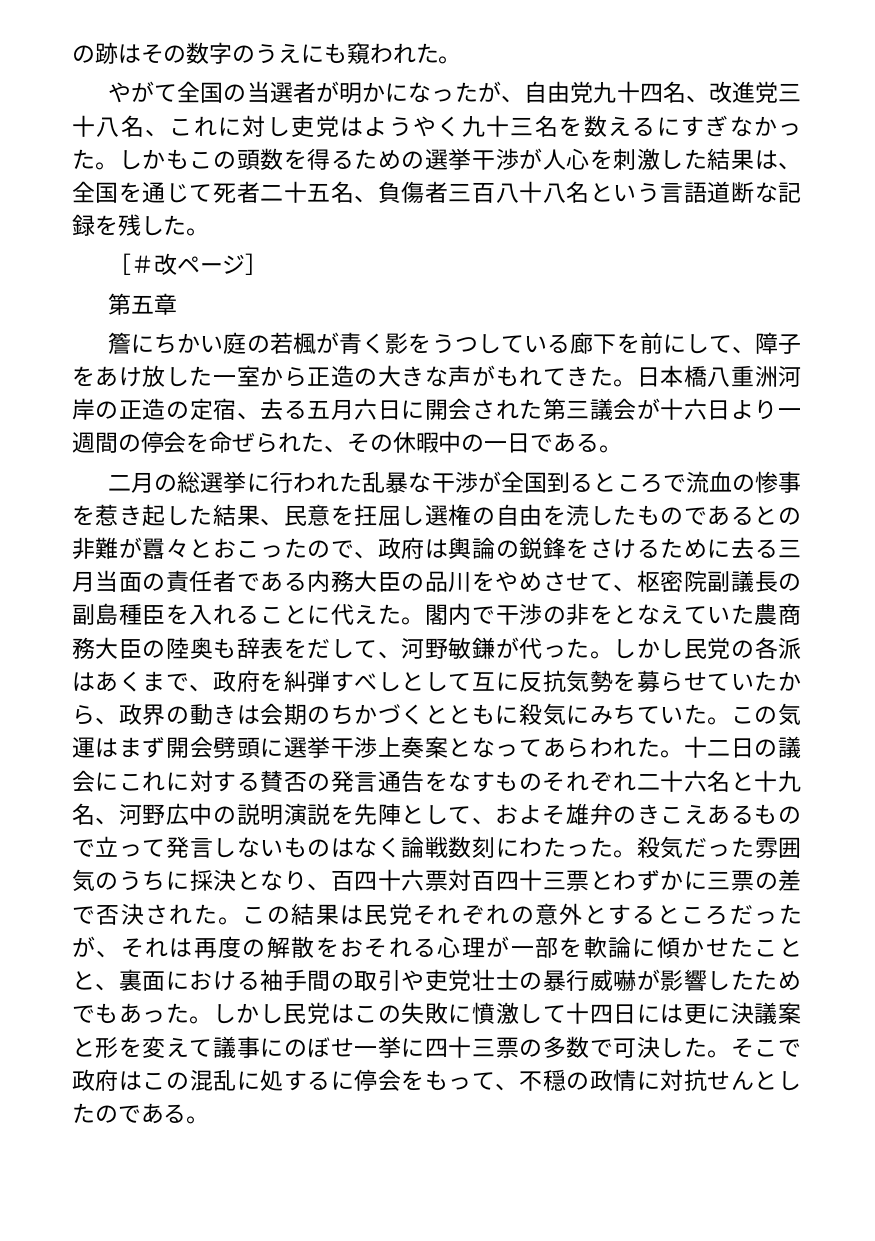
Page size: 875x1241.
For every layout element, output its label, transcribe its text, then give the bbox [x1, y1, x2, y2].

text 二月の総選挙に行われた乱暴な干渉が全国到るところで流血の惨事を惹き起した結果、民意を抂屈し選権の自由を涜したものであるとの非難が囂々とおこったので、政府は輿論の鋭鋒をさけるために去る三月当面の責任者である内務大臣の品川をやめさせて、枢密院副議長の副島種臣を入れることに代えた。閣内で干渉の非をとなえていた農商務大臣の陸奥も辞表をだして、河野敏鎌が代った。しかし民党の各派はあくまで、政府を糾弾すべしとして互に反抗気勢を募らせていたから、政界の動きは会期のちかづくとともに殺気にみちていた。この気運はまず開会劈頭に選挙干渉上奏案となってあらわれた。十二日の議会にこれに対する賛否の発言通告をなすものそれぞれ二十六名と十九名、河野広中の説明演説を先陣として、およそ雄弁のきこえあるもので立って発言しないものはなく論戦数刻にわたった。殺気だった雰囲気のうちに採決となり、百四十六票対百四十三票とわずかに三票の差で否決された。この結果は民党それぞれの意外とするところだったが、それは再度の解散をおそれる心理が一部を軟論に傾かせたことと、裏面における袖手間の取引や吏党壮士の暴行威嚇が影響したためでもあった。しかし民党はこの失敗に憤激して十四日には更に決議案と形を変えて議事にのぼせ一挙に四十三票の多数で可決した。そこで政府はこの混乱に処するに停会をもって、不穏の政情に対抗せんとしたのである。 [72, 464, 802, 1129]
text やがて全国の当選者が明かになったが、自由党九十四名、改進党三十八名、これに対し吏党はようやく九十三名を数えるにすぎなかった。しかもこの頭数を得るための選挙干渉が人心を刺激した結果は、全国を通じて死者二十五名、負傷者三百八十八名という言語道断な記録を残した。 [72, 75, 802, 241]
text の跡はその数字のうえにも窺われた。 [72, 36, 802, 69]
text ［＃改ページ］ [72, 247, 802, 281]
text 簷にちかい庭の若楓が青く影をうつしている廊下を前にして、障子をあけ放した一室から正造の大きな声がもれてきた。日本橋八重洲河岸の正造の定宿、去る五月六日に開会された第三議会が十六日より一週間の停会を命ぜられた、その休暇中の一日である。 [72, 326, 802, 458]
text 第五章 [72, 286, 802, 320]
